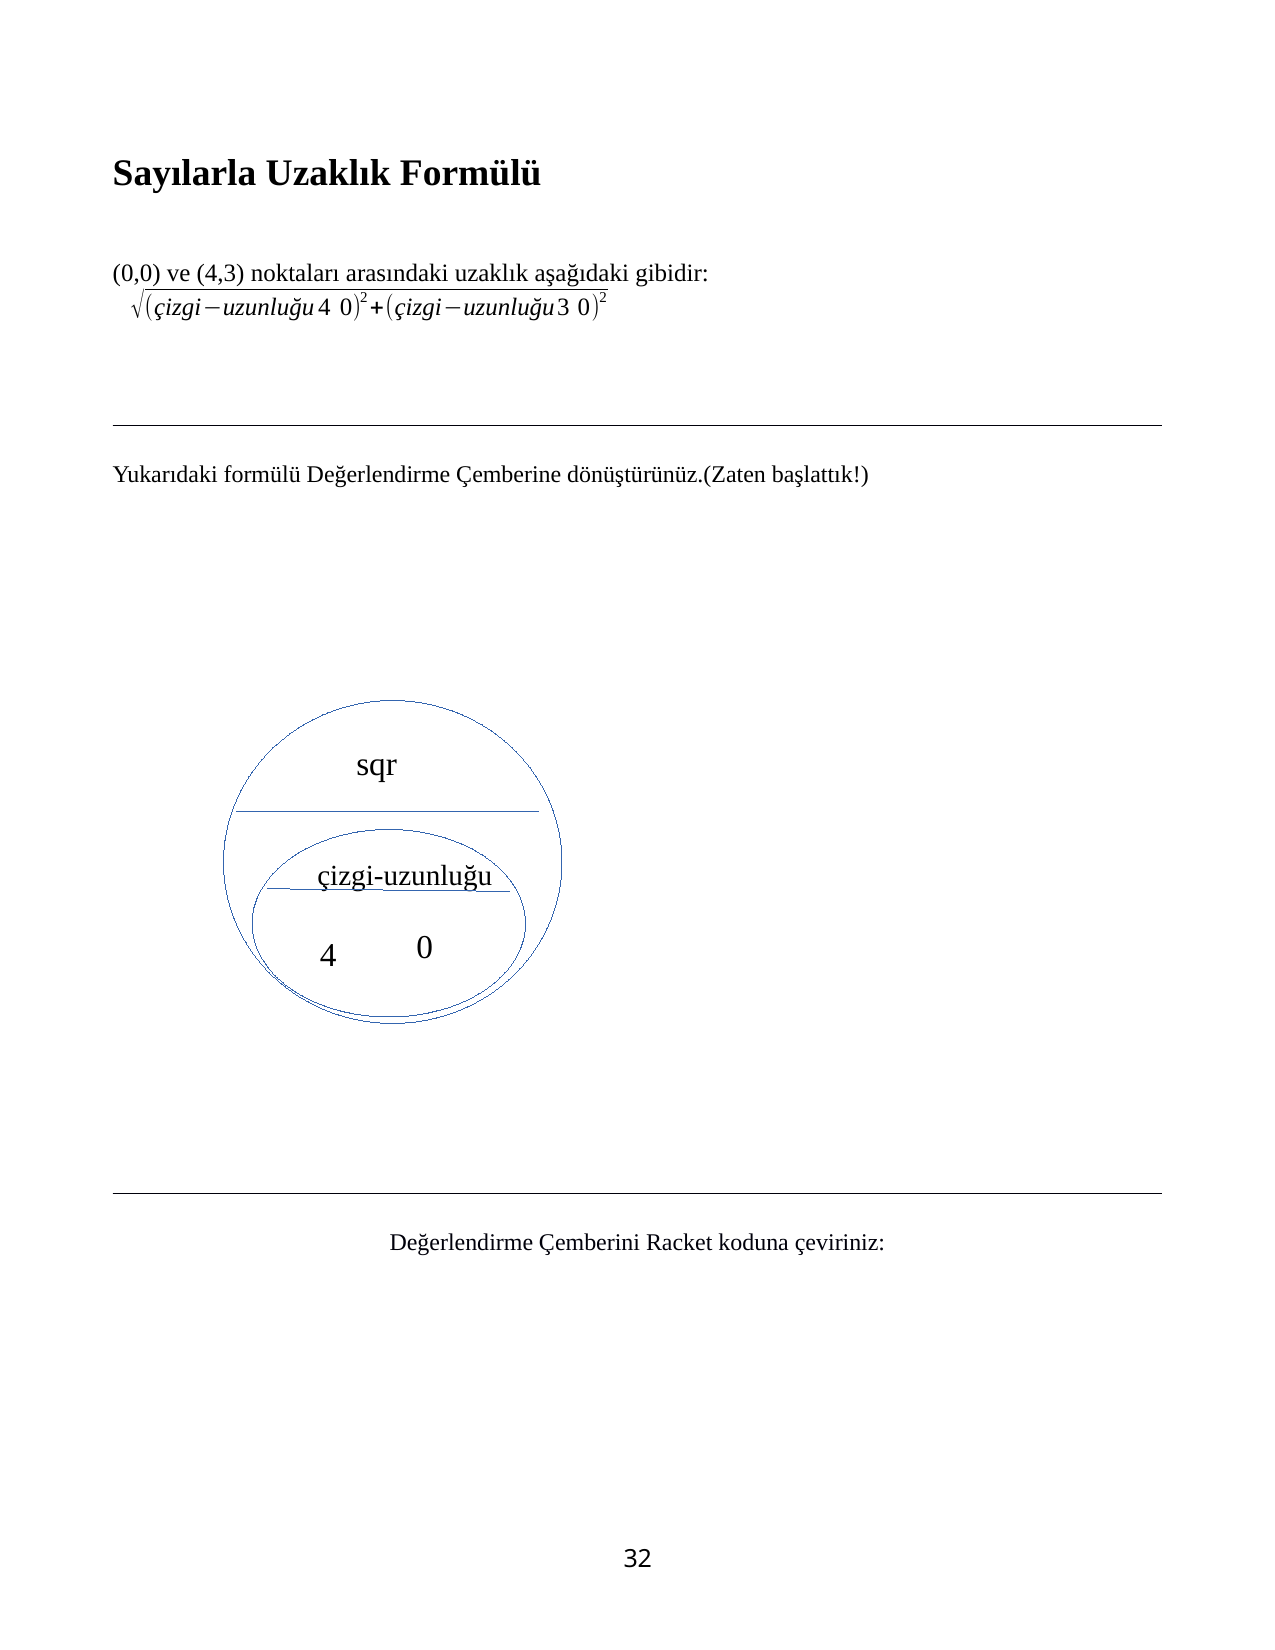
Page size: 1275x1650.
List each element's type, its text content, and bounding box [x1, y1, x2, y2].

text Yukarıdaki formülü Değerlendirme Çemberine dönüştürünüz.(Zaten başlattık!) [112, 460, 1162, 488]
text Sayılarla Uzaklık Formülü [112, 150, 1162, 193]
text Değerlendirme Çemberini Racket koduna çeviriniz: [112, 1228, 1162, 1256]
text (0,0) ve (4,3) noktaları arasındaki uzaklık aşağıdaki gibidir: [112, 258, 1162, 287]
